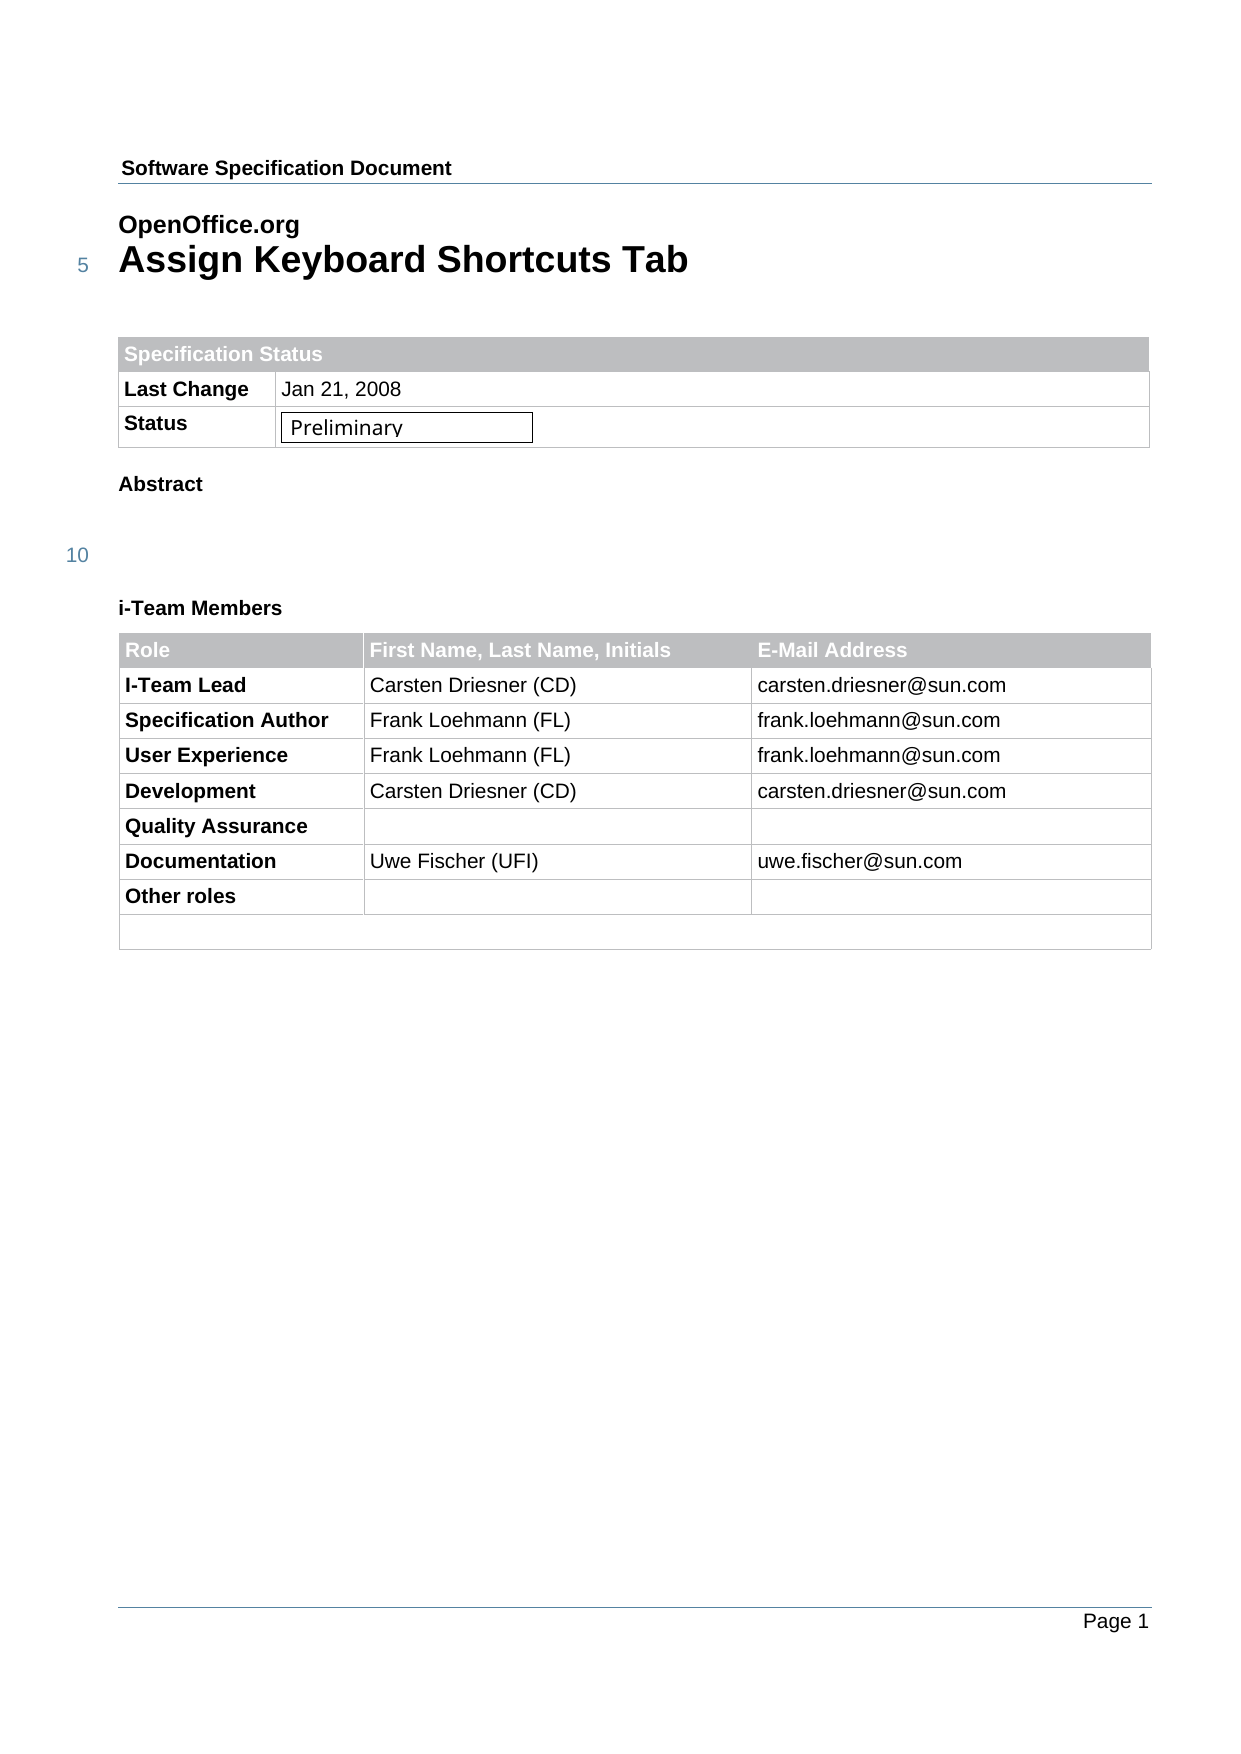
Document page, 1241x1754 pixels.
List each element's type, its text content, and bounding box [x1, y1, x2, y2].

table_cell uwe.fischer@sun.com [752, 845, 1151, 879]
table_cell <State reason here, if one role is not represented in i-Team.> [120, 915, 1151, 949]
table_cell Jan 21, 2008 [276, 372, 1149, 406]
table_cell Status [119, 407, 275, 447]
table_cell Frank Loehmann (FL) [365, 739, 751, 773]
table_cell PRELIMINARY status is the initial conception of a specification. STANDARD A specification with status Standard is considered to be stable and has the approval of the i-Team. OBSOLETE An Obsolete specification is a specification that has been identified unnecessary. For example due to; technology changes or changes in other standards or specifications. [276, 407, 1149, 447]
table_cell <User@openoffice.org> [752, 809, 1151, 844]
table_header Specification Status [118, 337, 1149, 371]
table_cell frank.loehmann@sun.com [752, 739, 1151, 773]
table_cell Specification Author [120, 704, 363, 738]
table_header E-Mail Address [751, 633, 1151, 668]
table_cell Development [120, 774, 363, 808]
table_header First Name, Last Name, Initials [364, 633, 751, 668]
table_cell Carsten Driesner (CD) [365, 668, 751, 703]
table_cell Uwe Fischer (UFI) [365, 845, 751, 879]
subtitle i-Team Members [118, 597, 1152, 620]
table_cell Carsten Driesner (CD) [365, 774, 751, 808]
table_cell Frank Loehmann (FL) [365, 704, 751, 738]
table_cell frank.loehmann@sun.com [752, 704, 1151, 738]
table_cell Other roles [120, 880, 363, 914]
table_cell Documentation [120, 845, 363, 879]
table_cell <User@openoffice.org> [752, 880, 1151, 914]
text <Start typing here> [118, 508, 1152, 531]
text Software Specification Document [118, 154, 1152, 183]
text OpenOffice.org [118, 211, 1152, 239]
table_cell <First Name, Last Name (Initials)> [365, 880, 751, 914]
table_cell <First Name, Last Name (Initials)> [365, 809, 751, 844]
table_header Role [119, 633, 363, 668]
table_cell carsten.driesner@sun.com [752, 774, 1151, 808]
table_cell Last Change [119, 372, 275, 406]
table_cell User Experience [120, 739, 363, 773]
table_cell I-Team Lead [120, 668, 363, 703]
table_cell carsten.driesner@sun.com [752, 668, 1151, 703]
text Assign Keyboard Shortcuts Tab [118, 239, 1152, 281]
table_cell Quality Assurance [120, 809, 363, 844]
subtitle Abstract [118, 472, 1152, 496]
